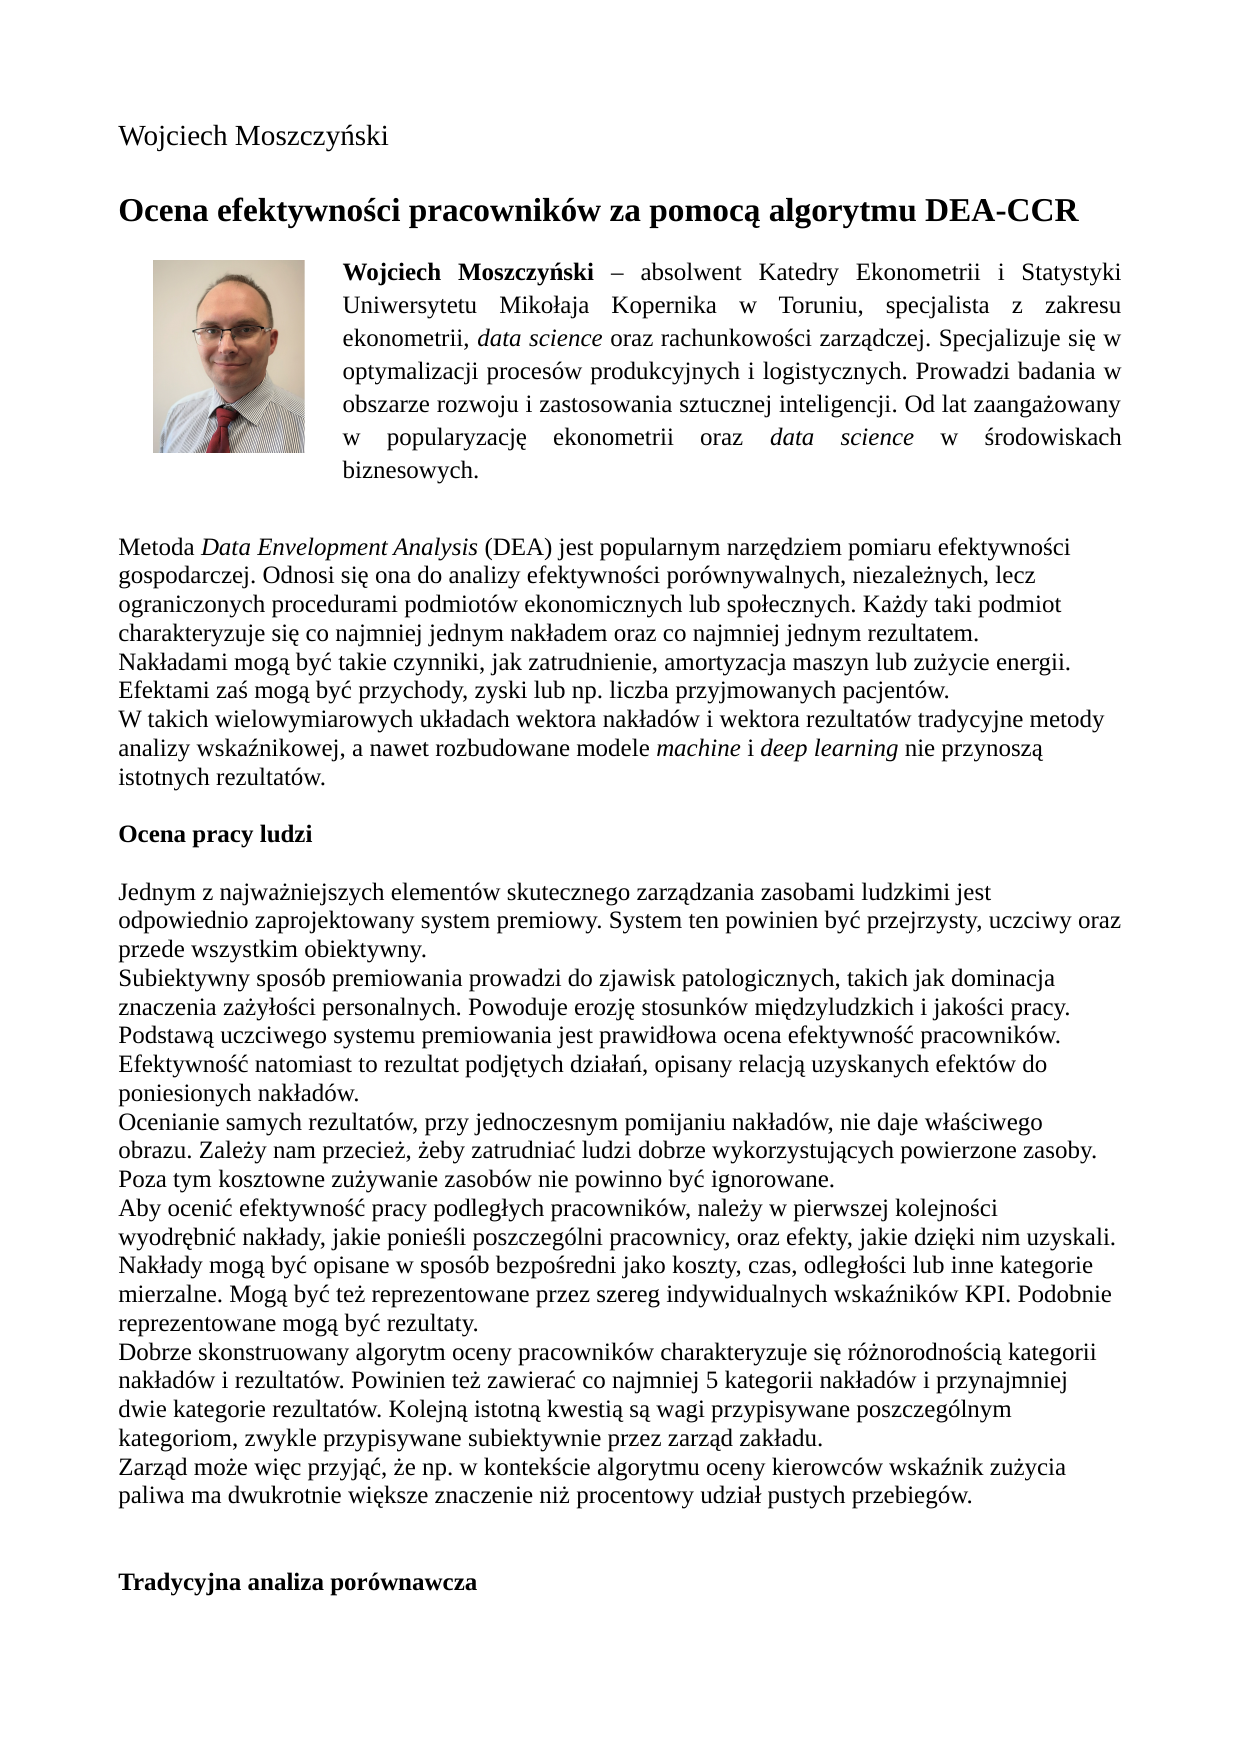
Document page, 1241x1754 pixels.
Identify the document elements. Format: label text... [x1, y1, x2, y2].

text Ocenianie samych rezultatów, przy jednoczesnym pomijaniu nakładów, nie daje właściwego obrazu. Zależy nam przecież, żeby zatrudniać ludzi dobrze wykorzystujących powierzone zasoby. Poza tym kosztowne zużywanie zasobów nie powinno być ignorowane. [118, 1107, 1122, 1193]
text Efektywność natomiast to rezultat podjętych działań, opisany relacją uzyskanych efektów do poniesionych nakładów. [118, 1049, 1122, 1107]
text Wojciech Moszczyński – absolwent Katedry Ekonometrii i Statystyki Uniwersytetu Mikołaja Kopernika w Toruniu, specjalista z zakresu ekonometrii, data science oraz rachunkowości zarządczej. Specjalizuje się w optymalizacji procesów produkcyjnych i logistycznych. Prowadzi badania w obszarze rozwoju i zastosowania sztucznej inteligencji. Od lat zaangażowany w popularyzację ekonometrii oraz data science w środowiskach biznesowych. [342, 257, 1122, 484]
picture [153, 260, 305, 453]
text Aby ocenić efektywność pracy podległych pracowników, należy w pierwszej kolejności wyodrębnić nakłady, jakie ponieśli poszczególni pracownicy, oraz efekty, jakie dzięki nim uzyskali. [118, 1193, 1122, 1250]
text Nakładami mogą być takie czynniki, jak zatrudnienie, amortyzacja maszyn lub zużycie energii. Efektami zaś mogą być przychody, zyski lub np. liczba przyjmowanych pacjentów. [118, 647, 1122, 704]
text W takich wielowymiarowych układach wektora nakładów i wektora rezultatów tradycyjne metody analizy wskaźnikowej, a nawet rozbudowane modele machine i deep learning nie przynoszą istotnych rezultatów. [118, 704, 1122, 790]
text Nakłady mogą być opisane w sposób bezpośredni jako koszty, czas, odległości lub inne kategorie mierzalne. Mogą być też reprezentowane przez szereg indywidualnych wskaźników KPI. Podobnie reprezentowane mogą być rezultaty. [118, 1250, 1122, 1337]
text Zarząd może więc przyjąć, że np. w kontekście algorytmu oceny kierowców wskaźnik zużycia paliwa ma dwukrotnie większe znaczenie niż procentowy udział pustych przebiegów. [118, 1452, 1122, 1509]
text Subiektywny sposób premiowania prowadzi do zjawisk patologicznych, takich jak dominacja znaczenia zażyłości personalnych. Powoduje erozję stosunków międzyludzkich i jakości pracy. Podstawą uczciwego systemu premiowania jest prawidłowa ocena efektywność pracowników. [118, 963, 1122, 1049]
text Wojciech Moszczyński [118, 118, 1122, 152]
text Jednym z najważniejszych elementów skutecznego zarządzania zasobami ludzkimi jest odpowiednio zaprojektowany system premiowy. System ten powinien być przejrzysty, uczciwy oraz przede wszystkim obiektywny. [118, 877, 1122, 963]
text Tradycyjna analiza porównawcza [118, 1567, 1122, 1595]
text Ocena pracy ludzi [118, 819, 1122, 848]
text Ocena efektywności pracowników za pomocą algorytmu DEA-CCR [118, 190, 1122, 228]
text Dobrze skonstruowany algorytm oceny pracowników charakteryzuje się różnorodnością kategorii nakładów i rezultatów. Powinien też zawierać co najmniej 5 kategorii nakładów i przynajmniej dwie kategorie rezultatów. Kolejną istotną kwestią są wagi przypisywane poszczególnym kategoriom, zwykle przypisywane subiektywnie przez zarząd zakładu. [118, 1337, 1122, 1452]
text Metoda Data Envelopment Analysis (DEA) jest popularnym narzędziem pomiaru efektywności gospodarczej. Odnosi się ona do analizy efektywności porównywalnych, niezależnych, lecz ograniczonych procedurami podmiotów ekonomicznych lub społecznych. Każdy taki podmiot charakteryzuje się co najmniej jednym nakładem oraz co najmniej jednym rezultatem. [118, 532, 1122, 647]
